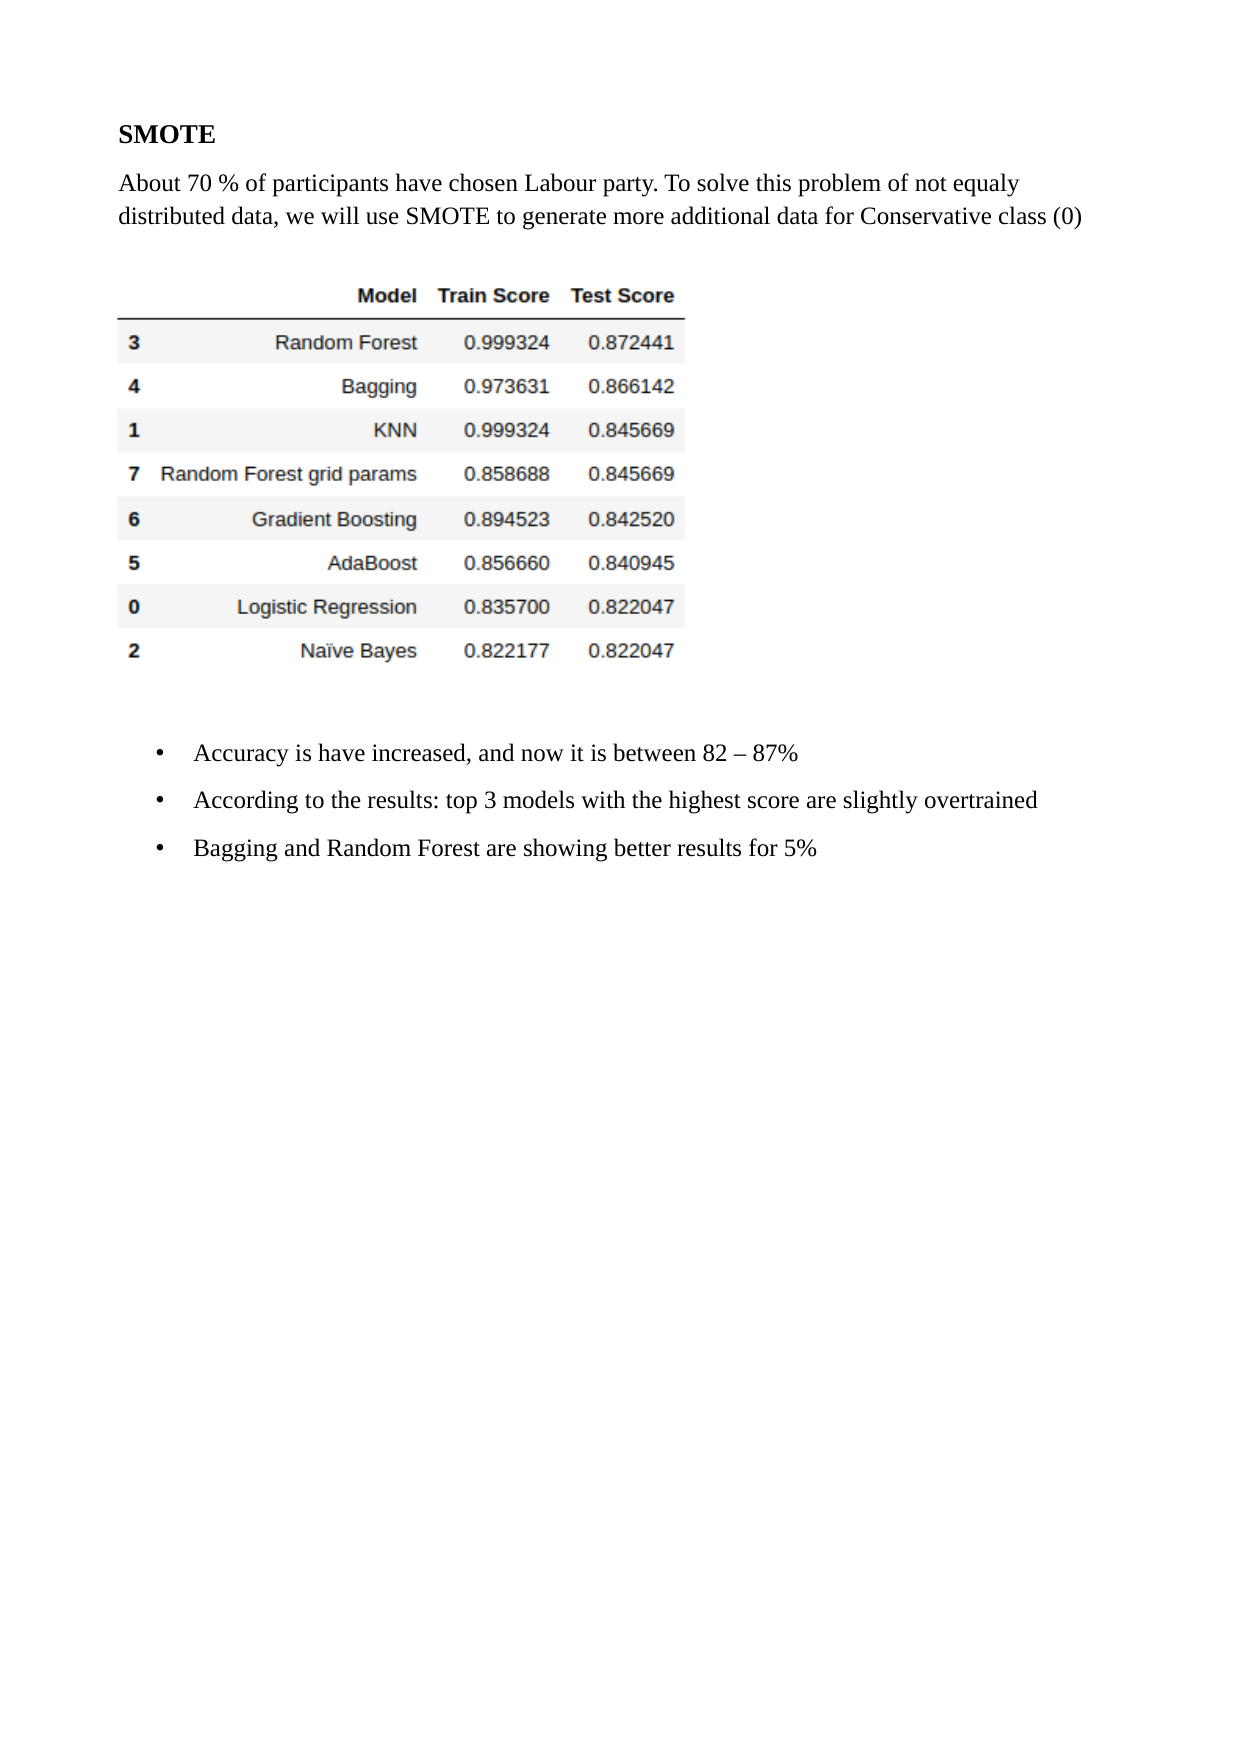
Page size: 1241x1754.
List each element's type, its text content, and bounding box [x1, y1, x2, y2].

text SMOTE [118, 118, 1122, 149]
text About 70 % of participants have chosen Labour party. To solve this problem of not equaly distributed data, we will use SMOTE to generate more additional data for Conservative class (0) [118, 168, 1122, 230]
list Bagging and Random Forest are showing better results for 5% [156, 833, 1122, 862]
list Accuracy is have increased, and now it is between 82 – 87% [156, 738, 1122, 767]
list According to the results: top 3 models with the highest score are slightly overtrained [156, 786, 1122, 814]
picture [113, 262, 704, 686]
